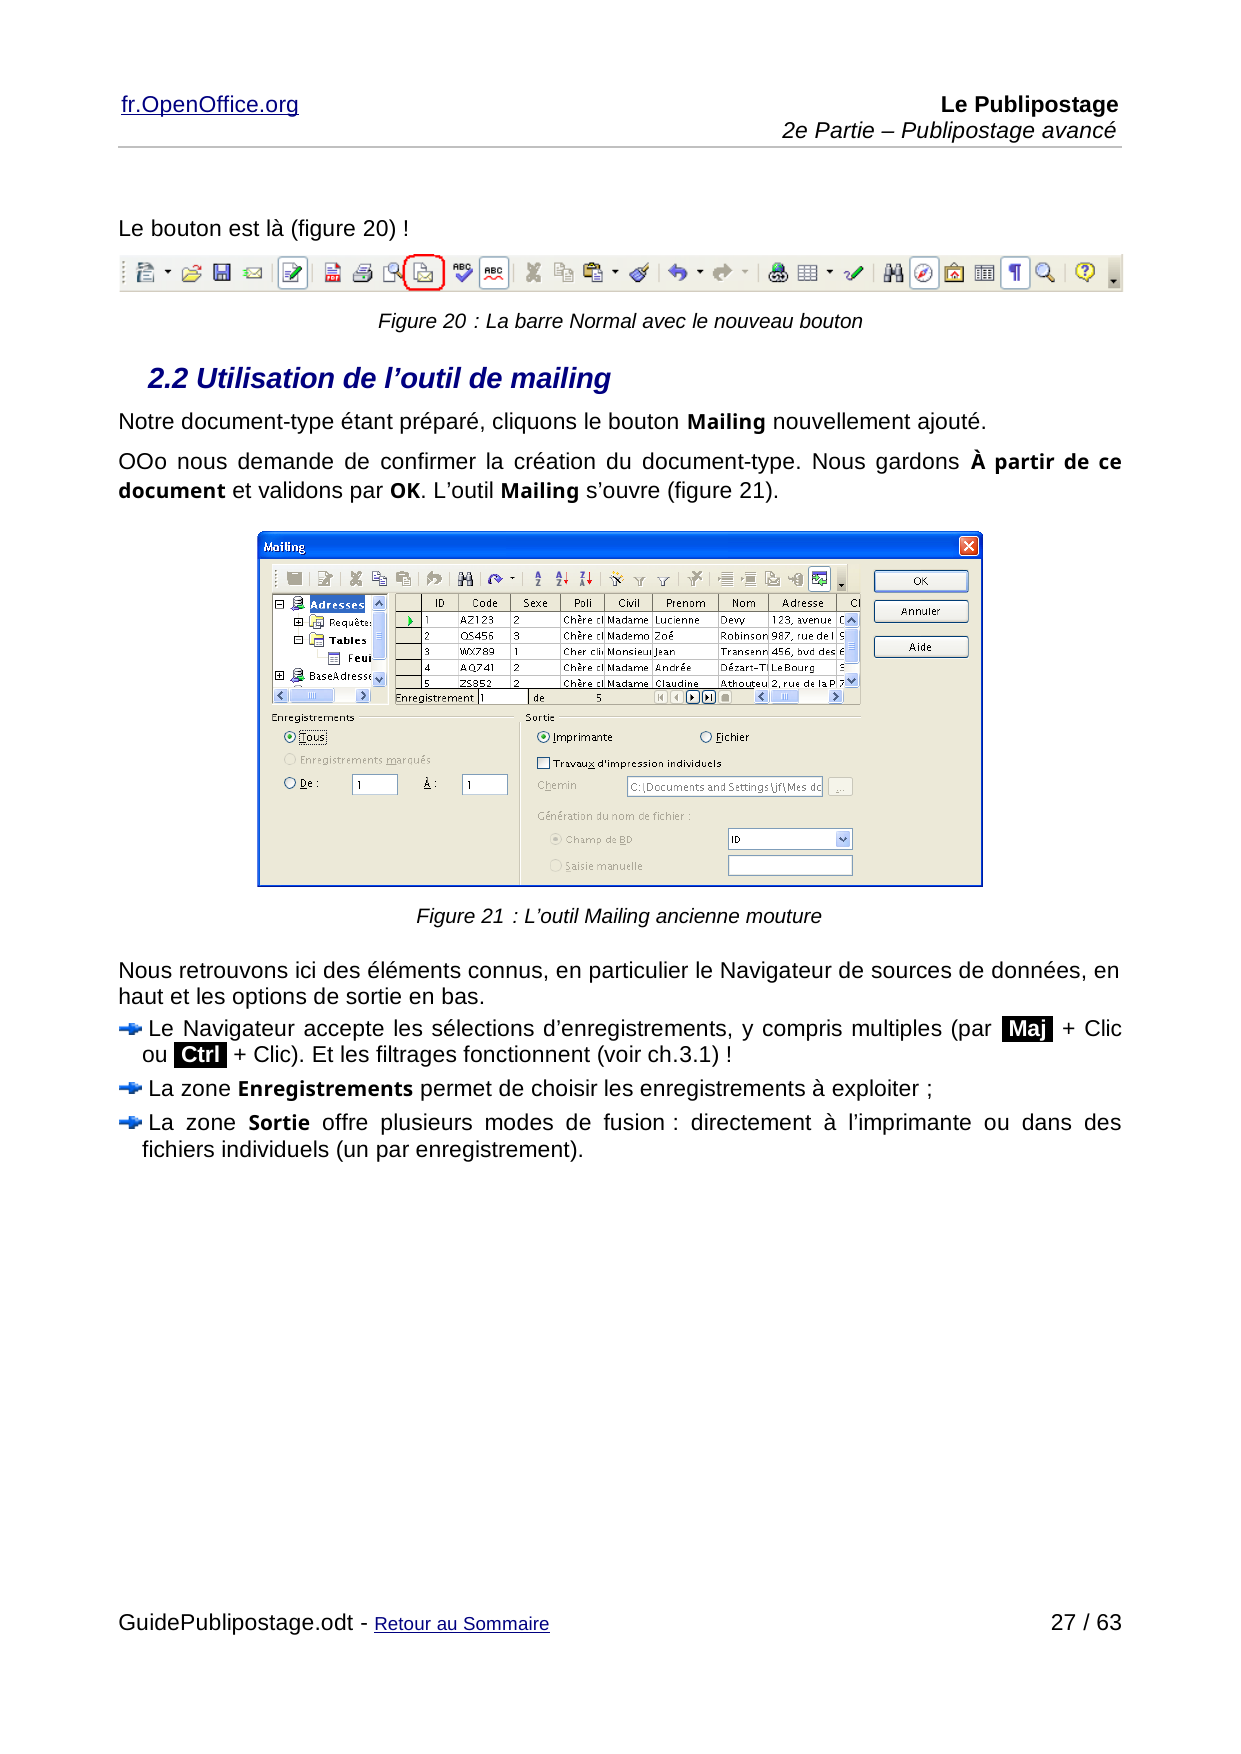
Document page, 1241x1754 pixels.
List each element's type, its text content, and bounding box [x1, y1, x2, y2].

picture [119, 254, 1124, 292]
text Nous retrouvons ici des éléments connus, en particulier le Navigateur de sources de données, en haut et les options de sortie en bas. [118, 516, 1122, 1009]
text OOo nous demande de confirmer la création du document-type. Nous gardons À partir de ce document et validons par OK. L’outil Mailing s’ouvre (figure 21). [118, 447, 1122, 504]
text Figure 20 : La barre Normal avec le nouveau bouton [119, 292, 1123, 333]
list La zone Enregistrements permet de choisir les enregistrements à exploiter ; [118, 1073, 1122, 1102]
picture [119, 1082, 142, 1094]
picture [119, 1023, 142, 1035]
subtitle Utilisation de l’outil de mailing [148, 333, 1122, 395]
text Figure 21 : L’outil Mailing ancienne mouture [257, 887, 983, 928]
text Le bouton est là (figure 20) ! [118, 216, 1122, 242]
list Le Navigateur accepte les sélections d’enregistrements, y compris multiples (par Maj + Clic ou Ctrl + Clic). Et les filtrages fonctionnent (voir ch.3.1) ! [118, 1016, 1122, 1068]
picture [257, 531, 983, 887]
list La zone Sortie offre plusieurs modes de fusion : directement à l’imprimante ou dans des fichiers individuels (un par enregistrement). [118, 1108, 1122, 1163]
text Notre document-type étant préparé, cliquons le bouton Mailing nouvellement ajouté. [118, 407, 1122, 435]
picture [119, 1116, 142, 1129]
